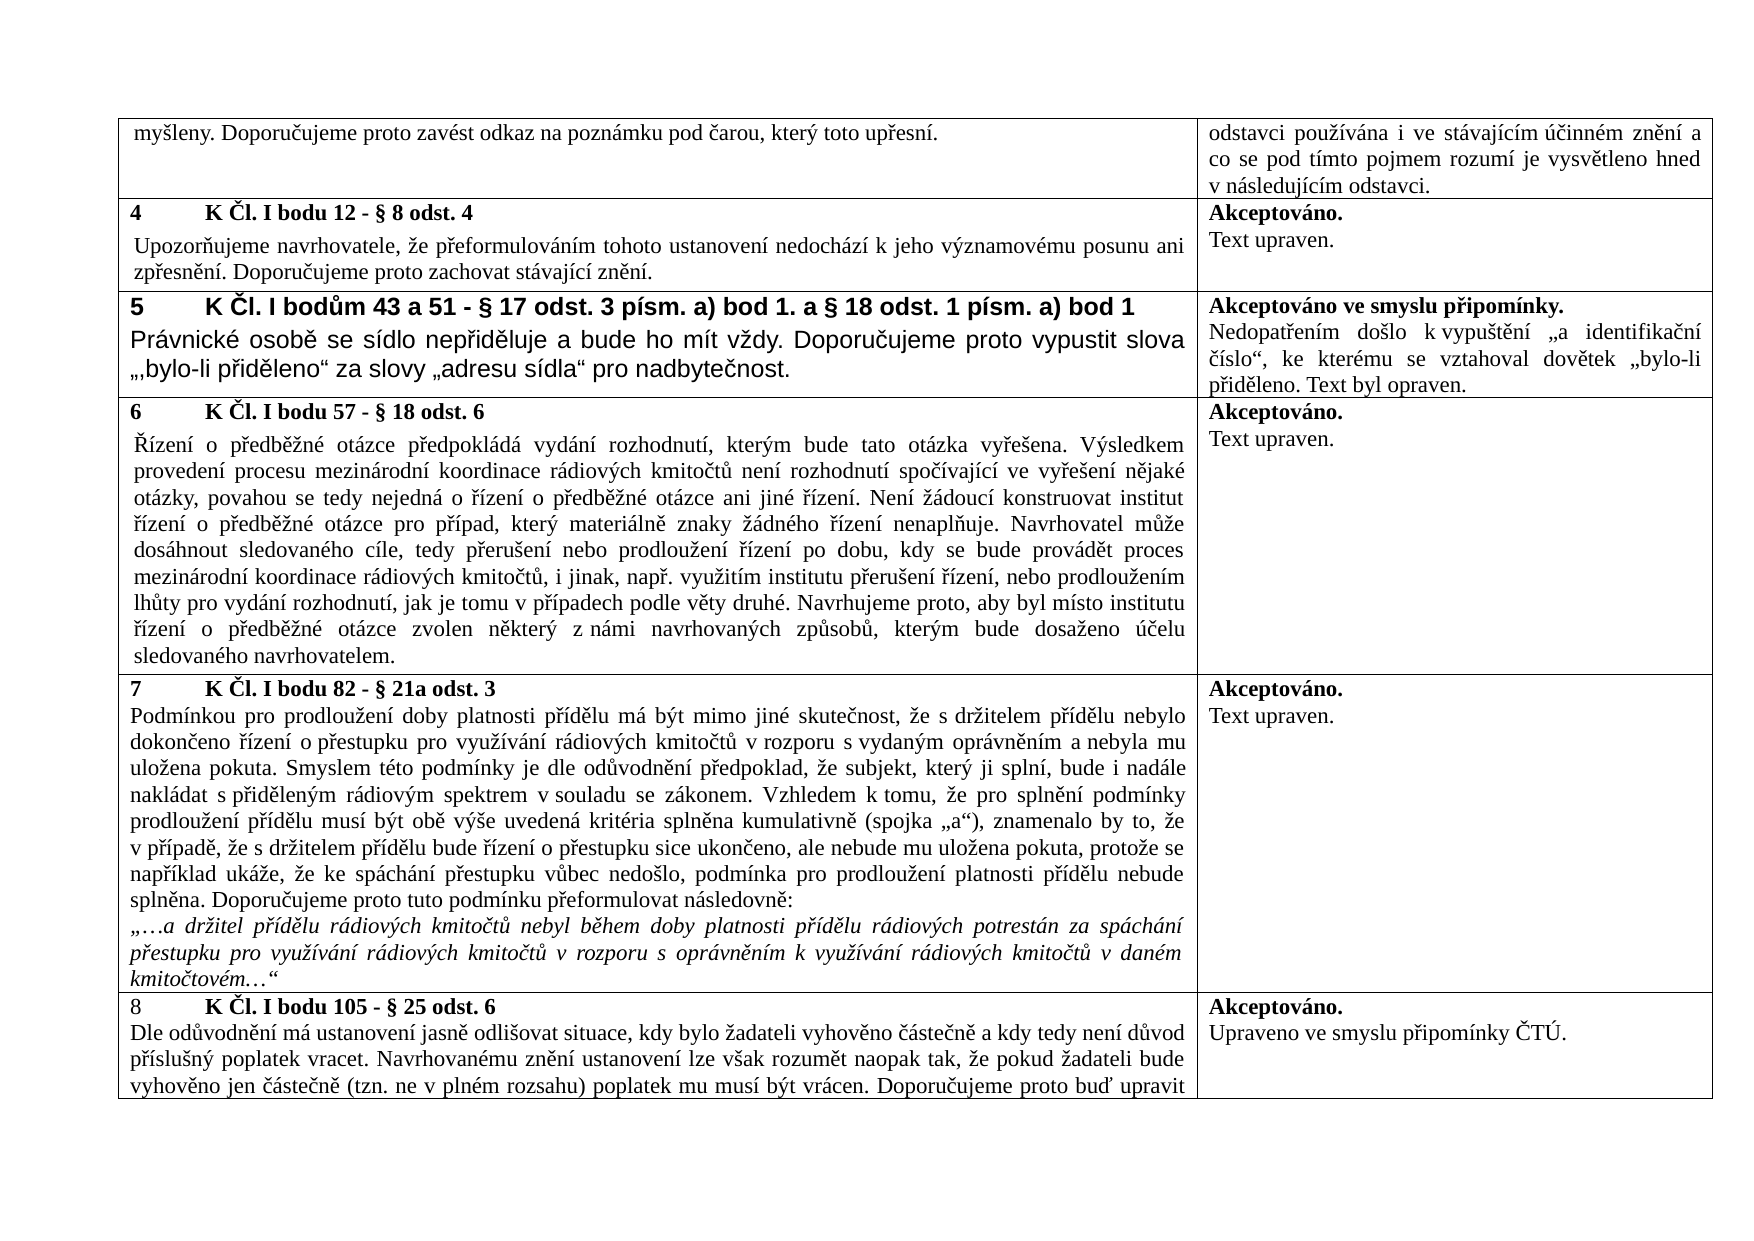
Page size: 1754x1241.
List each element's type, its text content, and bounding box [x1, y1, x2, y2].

table_cell Akceptováno. Text upraven. [1198, 199, 1712, 291]
table_cell K Čl. I bodu 105 - § 25 odst. 6 Dle odůvodnění má ustanovení jasně odlišovat situace, kdy bylo žadateli vyhověno částečně a kdy tedy není důvod příslušný poplatek vracet. Navrhovanému znění ustanovení lze však rozumět naopak tak, že pokud žadateli bude vyhověno jen částečně (tzn. ne v plném rozsahu) poplatek mu musí být vrácen. Doporučujeme proto buď upravit [119, 993, 1197, 1098]
table_cell myšleny. Doporučujeme proto zavést odkaz na poznámku pod čarou, který toto upřesní. [119, 119, 1197, 198]
table_cell Akceptováno. Text upraven. [1198, 398, 1712, 674]
table_cell K Čl. I bodu 57 - § 18 odst. 6 Řízení o předběžné otázce předpokládá vydání rozhodnutí, kterým bude tato otázka vyřešena. Výsledkem provedení procesu mezinárodní koordinace rádiových kmitočtů není rozhodnutí spočívající ve vyřešení nějaké otázky, povahou se tedy nejedná o řízení o předběžné otázce ani jiné řízení. Není žádoucí konstruovat institut řízení o předběžné otázce pro případ, který materiálně znaky žádného řízení nenaplňuje. Navrhovatel může dosáhnout sledovaného cíle, tedy přerušení nebo prodloužení řízení po dobu, kdy se bude provádět proces mezinárodní koordinace rádiových kmitočtů, i jinak, např. využitím institutu přerušení řízení, nebo prodloužením lhůty pro vydání rozhodnutí, jak je tomu v případech podle věty druhé. Navrhujeme proto, aby byl místo institutu řízení o předběžné otázce zvolen některý z námi navrhovaných způsobů, kterým bude dosaženo účelu sledovaného navrhovatelem. [119, 398, 1197, 674]
table_cell Akceptováno. Text upraven. [1198, 675, 1712, 992]
table_cell K Čl. I bodu 82 - § 21a odst. 3 Podmínkou pro prodloužení doby platnosti přídělu má být mimo jiné skutečnost, že s držitelem přídělu nebylo dokončeno řízení o přestupku pro využívání rádiových kmitočtů v rozporu s vydaným oprávněním a nebyla mu uložena pokuta. Smyslem této podmínky je dle odůvodnění předpoklad, že subjekt, který ji splní, bude i nadále nakládat s přiděleným rádiovým spektrem v souladu se zákonem. Vzhledem k tomu, že pro splnění podmínky prodloužení přídělu musí být obě výše uvedená kritéria splněna kumulativně (spojka „a“), znamenalo by to, že v případě, že s držitelem přídělu bude řízení o přestupku sice ukončeno, ale nebude mu uložena pokuta, protože se například ukáže, že ke spáchání přestupku vůbec nedošlo, podmínka pro prodloužení platnosti přídělu nebude splněna. Doporučujeme proto tuto podmínku přeformulovat následovně: „…a držitel přídělu rádiových kmitočtů nebyl během doby platnosti přídělu rádiových potrestán za spáchání přestupku pro využívání rádiových kmitočtů v rozporu s oprávněním k využívání rádiových kmitočtů v daném kmitočtovém…“ [119, 675, 1197, 992]
table_cell K Čl. I bodům 43 a 51 - § 17 odst. 3 písm. a) bod 1. a § 18 odst. 1 písm. a) bod 1 Právnické osobě se sídlo nepřiděluje a bude ho mít vždy. Doporučujeme proto vypustit slova „,bylo-li přiděleno“ za slovy „adresu sídla“ pro nadbytečnost. [119, 292, 1197, 397]
table_cell Akceptováno. Upraveno ve smyslu připomínky ČTÚ. [1198, 993, 1712, 1098]
table_cell K Čl. I bodu 12 - § 8 odst. 4 Upozorňujeme navrhovatele, že přeformulováním tohoto ustanovení nedochází k jeho významovému posunu ani zpřesnění. Doporučujeme proto zachovat stávající znění. [119, 199, 1197, 291]
table_cell odstavci používána i ve stávajícím účinném znění a co se pod tímto pojmem rozumí je vysvětleno hned v následujícím odstavci. [1198, 119, 1712, 198]
table_cell Akceptováno ve smyslu připomínky. Nedopatřením došlo k vypuštění „a identifikační číslo“, ke kterému se vztahoval dovětek „bylo-li přiděleno. Text byl opraven. [1198, 292, 1712, 397]
